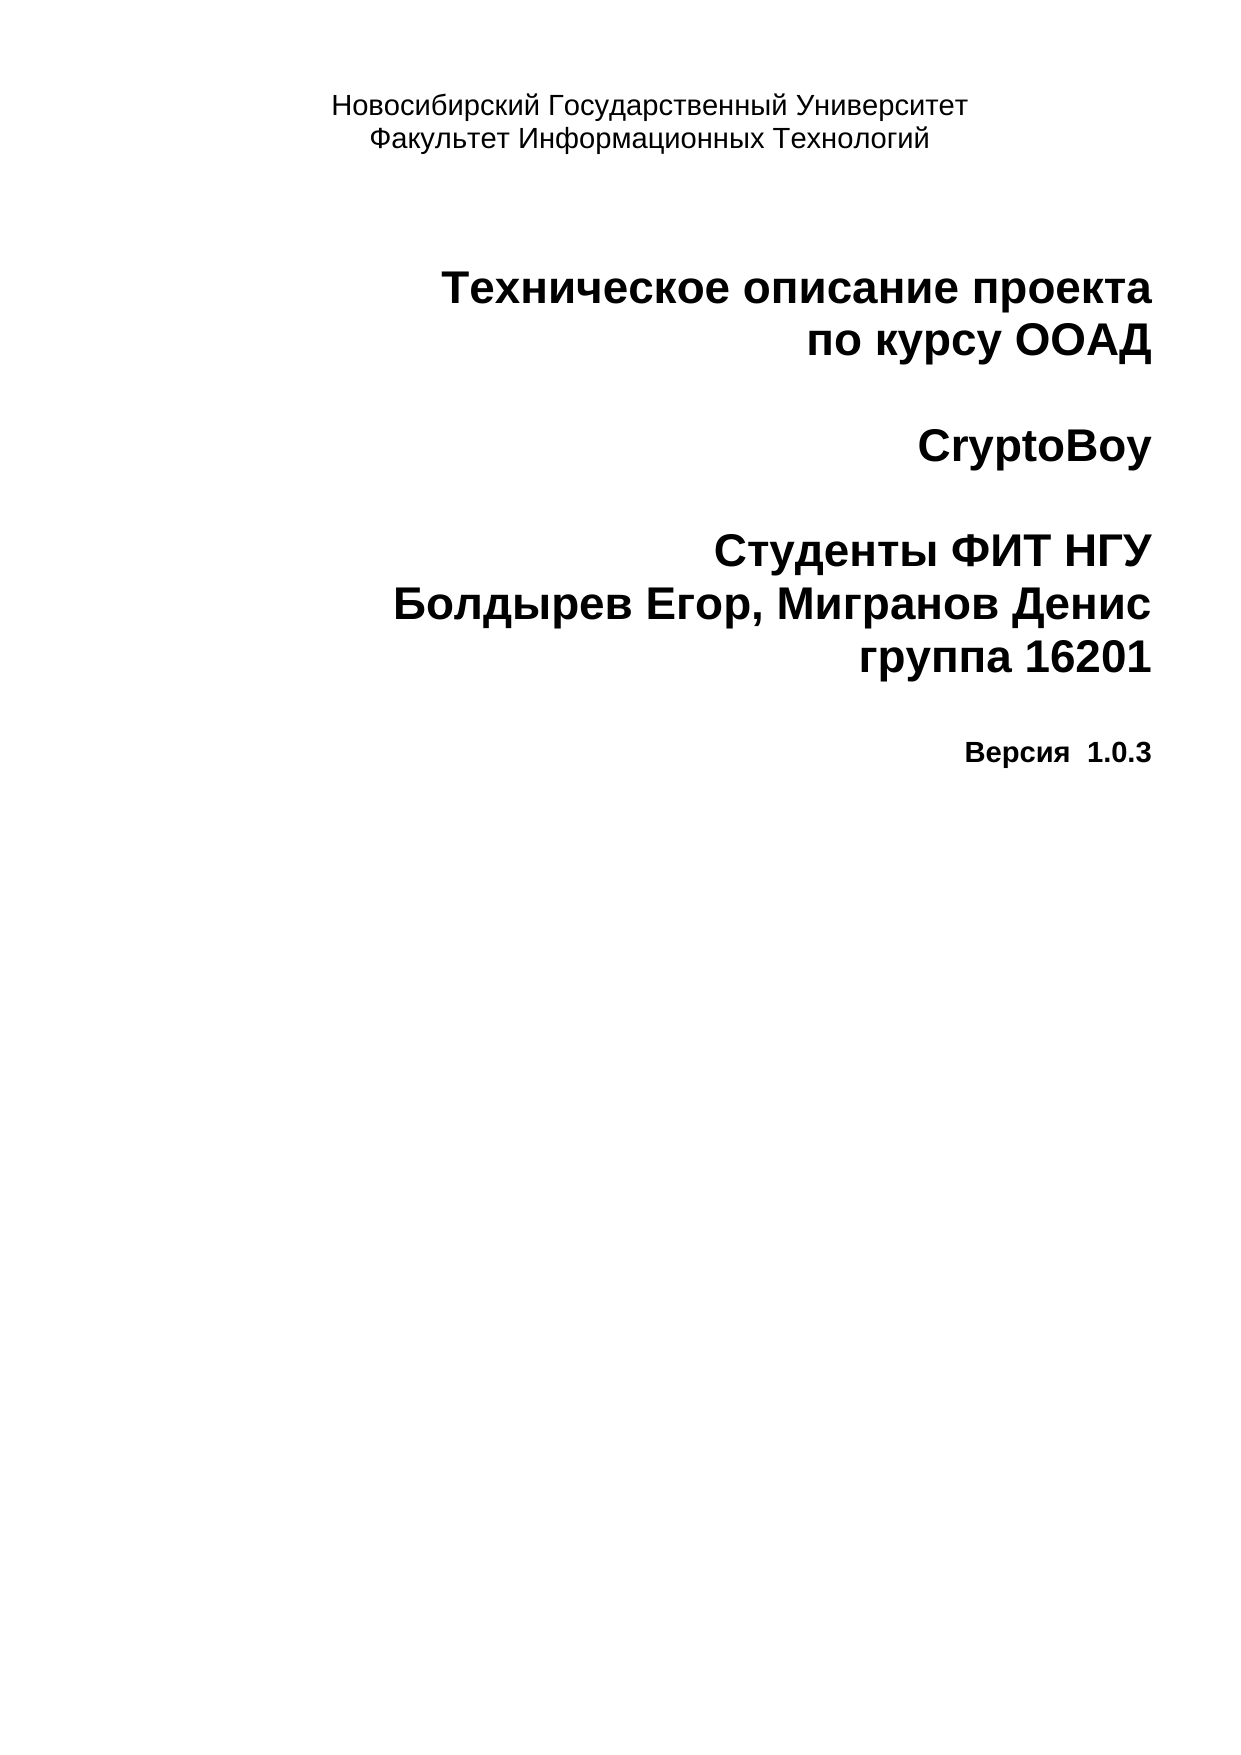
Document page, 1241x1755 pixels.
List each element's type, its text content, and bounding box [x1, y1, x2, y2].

title Студенты ФИТ НГУ [295, 524, 1152, 576]
title CryptoBoy [295, 418, 1152, 471]
title Болдырев Егор, Мигранов Денис [295, 576, 1152, 629]
title группа 16201 [295, 629, 1152, 682]
title Техническое описание проекта по курсу ООАД [384, 260, 1152, 366]
title Версия 1.0.3 [295, 734, 1152, 768]
